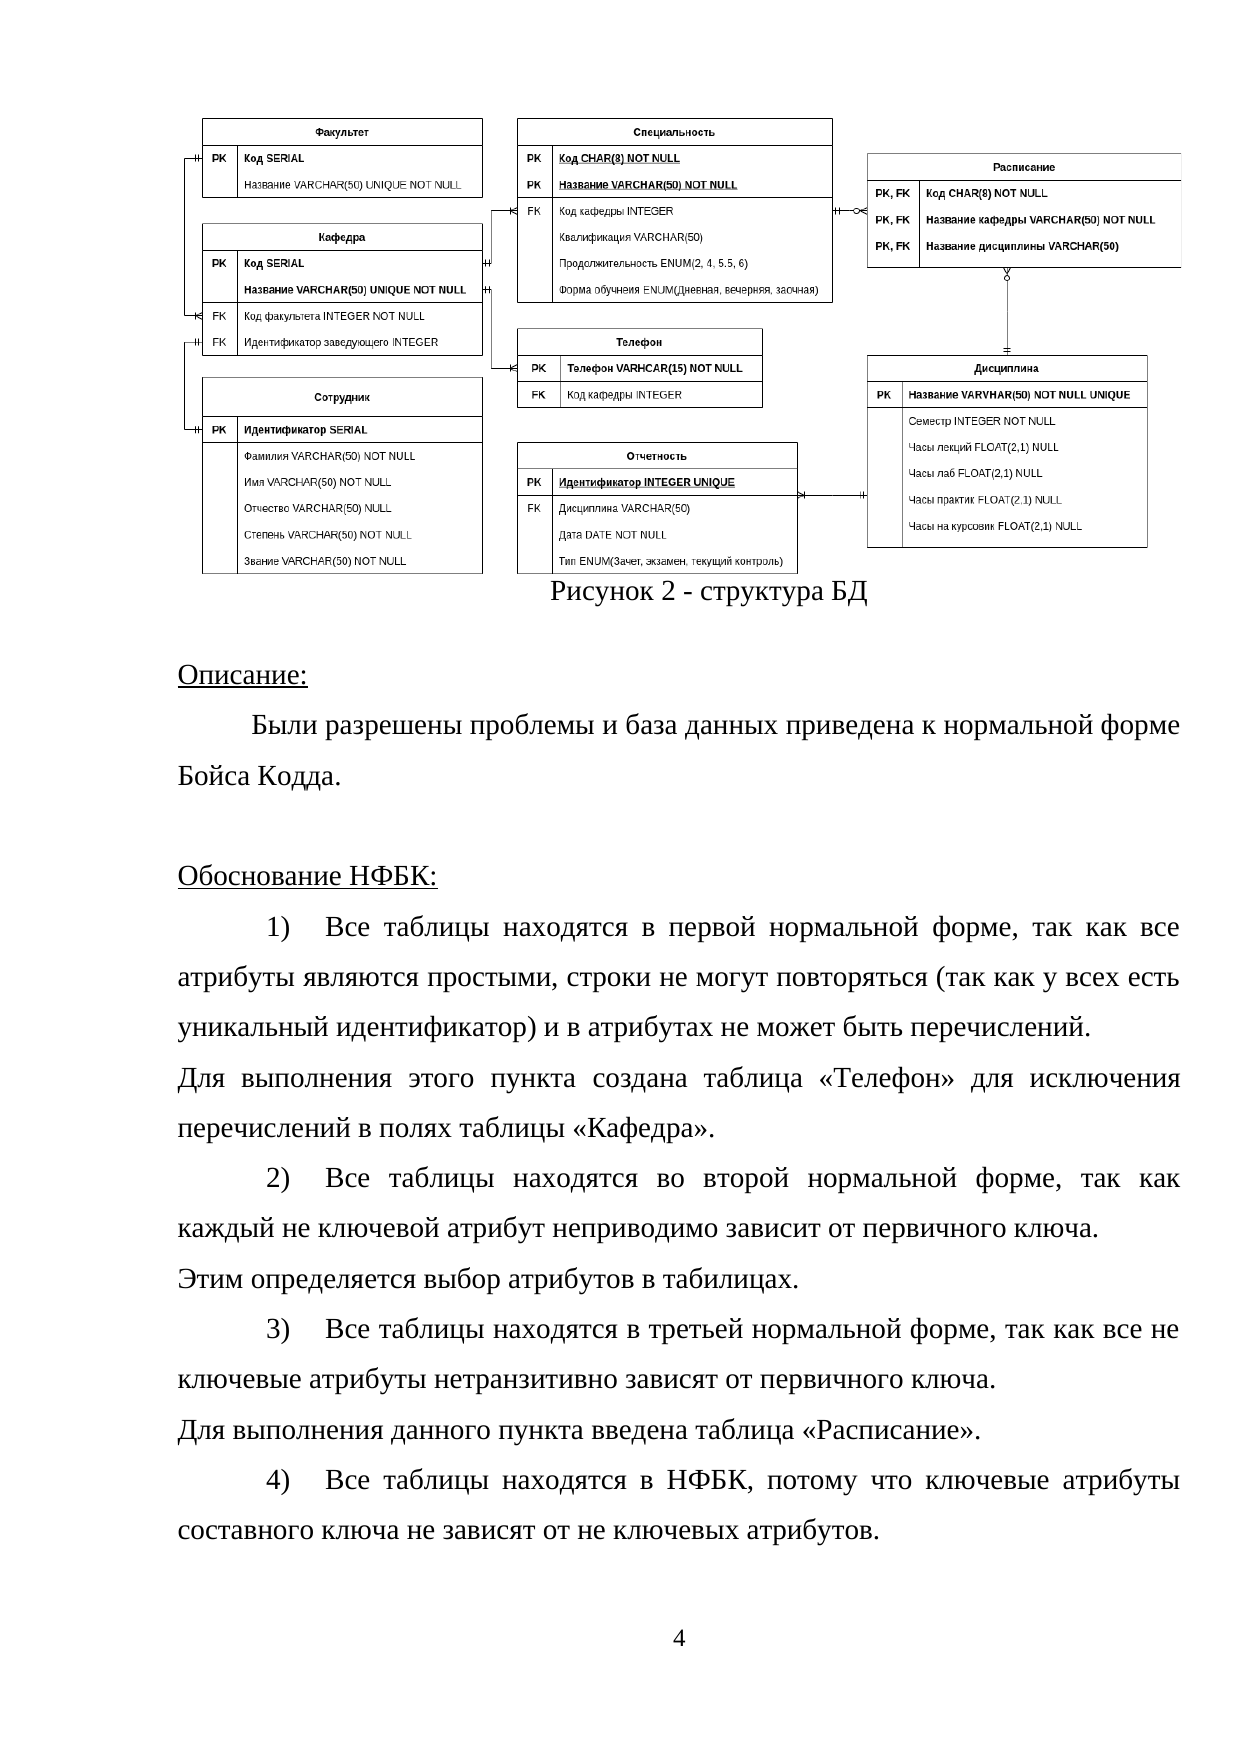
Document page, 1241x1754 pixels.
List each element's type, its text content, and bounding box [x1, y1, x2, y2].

text Были разрешены проблемы и база данных приведена к нормальной форме Бойса Кодда. [177, 707, 1181, 791]
list Этим определяется выбор атрибутов в табилицах. [177, 1261, 1181, 1294]
list Все таблицы находятся в третьей нормальной форме, так как все не ключевые атрибуты нетранзитивно зависят от первичного ключа. [177, 1311, 1181, 1395]
list Все таблицы находятся в первой нормальной форме, так как все атрибуты являются простыми, строки не могут повторяться (так как у всех есть уникальный идентификатор) и в атрибутах не может быть перечислений. [177, 909, 1181, 1043]
list Для выполнения этого пункта создана таблица «Телефон» для исключения перечислений в полях таблицы «Кафедра». [177, 1060, 1181, 1143]
list Все таблицы находятся во второй нормальной форме, так как каждый не ключевой атрибут неприводимо зависит от первичного ключа. [177, 1160, 1181, 1244]
list Для выполнения данного пункта введена таблица «Расписание». [177, 1412, 1181, 1445]
text Рисунок 2 - структура БД [177, 574, 1181, 607]
text Описание: [177, 657, 1181, 691]
text Обоснование НФБК: [177, 858, 1181, 892]
picture [177, 118, 1182, 574]
list Все таблицы находятся в НФБК, потому что ключевые атрибуты составного ключа не зависят от не ключевых атрибутов. [177, 1462, 1181, 1546]
